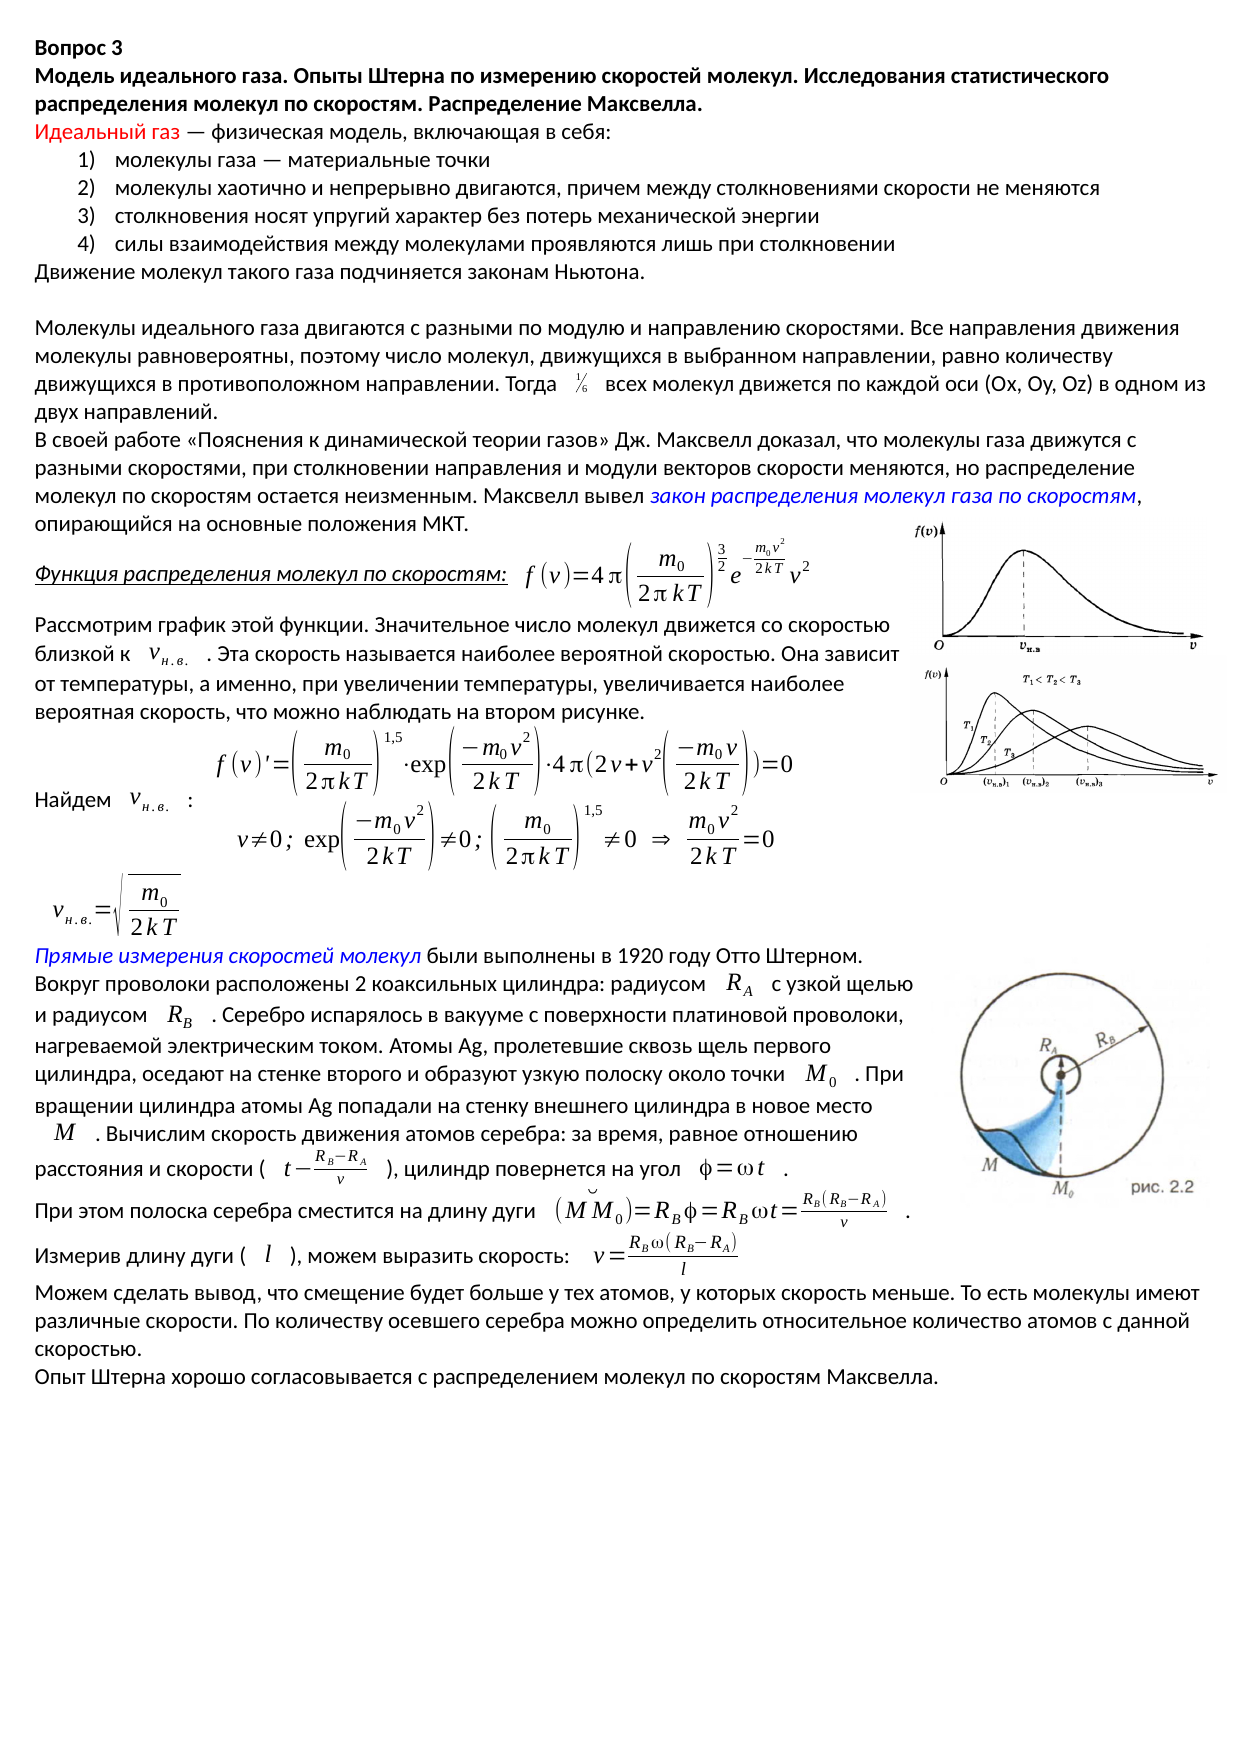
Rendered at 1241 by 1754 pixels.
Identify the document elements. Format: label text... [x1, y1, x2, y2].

text Измерив длину дуги (), можем выразить скорость: [34, 1231, 1209, 1278]
text Функция распределения молекул по скоростям: [34, 537, 909, 610]
text Идеальный газ — физическая модель, включающая в себя: [34, 117, 1209, 145]
text Движение молекул такого газа подчиняется законам Ньютона. [34, 257, 1209, 285]
text Молекулы идеального газа двигаются с разными по модулю и направлению скоростями. Все направления движения молекулы равновероятны, поэтому число молекул, движущихся в выбранном направлении, равно количеству движущихся в противоположном направлении. Тогдавсех молекул движется по каждой оси (Оx, Oy, Oz) в одном из двух направлений. [34, 313, 1209, 425]
picture [909, 517, 1227, 793]
text Вокруг проволоки расположены 2 коаксильных цилиндра: радиусомс узкой щелью и радиусом. Серебро испарялось в вакууме с поверхности платиновой проволоки, нагреваемой электрическим током. Атомы Ag, пролетевшие сквозь щель первого цилиндра, оседают на стенке второго и образуют узкую полоску около точки. При вращении цилиндра атомы Ag попадали на стенку внешнего цилиндра в новое место. Вычислим скорость движения атомов серебра: за время, равное отношению расстояния и скорости (), цилиндр повернется на угол. [34, 969, 930, 1189]
text В своей работе «Пояснения к динамической теории газов» Дж. Максвелл доказал, что молекулы газа движутся с разными скоростями, при столкновении направления и модули векторов скорости меняются, но распределение молекул по скоростям остается неизменным. Максвелл вывел закон распределения молекул газа по скоростям, опирающийся на основные положения МКТ. [34, 425, 1209, 537]
list молекулы газа — материальные точки [77, 145, 1209, 173]
text Можем сделать вывод, что смещение будет больше у тех атомов, у которых скорость меньше. То есть молекулы имеют различные скорости. По количеству осевшего серебра можно определить относительное количество атомов с данной скоростью. [34, 1278, 1209, 1362]
list молекулы хаотично и непрерывно двигаются, причем между столкновениями скорости не меняются [77, 173, 1209, 201]
list столкновения носят упругий характер без потерь механической энергии [77, 201, 1209, 229]
text Вопрос 3 [34, 33, 1209, 61]
text Найдем: [34, 725, 1209, 941]
picture [930, 943, 1210, 1208]
text При этом полоска серебра сместится на длину дуги. [34, 1189, 1209, 1231]
text Опыт Штерна хорошо согласовывается с распределением молекул по скоростям Максвелла. [34, 1362, 1209, 1390]
list силы взаимодействия между молекулами проявляются лишь при столкновении [77, 229, 1209, 257]
text Модель идеального газа. Опыты Штерна по измерению скоростей молекул. Исследования статистического распределения молекул по скоростям. Распределение Максвелла. [34, 61, 1209, 117]
text Прямые измерения скоростей молекул были выполнены в 1920 году Отто Штерном. [34, 941, 1209, 969]
text Рассмотрим график этой функции. Значительное число молекул движется со скоростью близкой к. Эта скорость называется наиболее вероятной скоростью. Она зависит от температуры, а именно, при увеличении температуры, увеличивается наиболее вероятная скорость, что можно наблюдать на втором рисунке. [34, 610, 910, 725]
